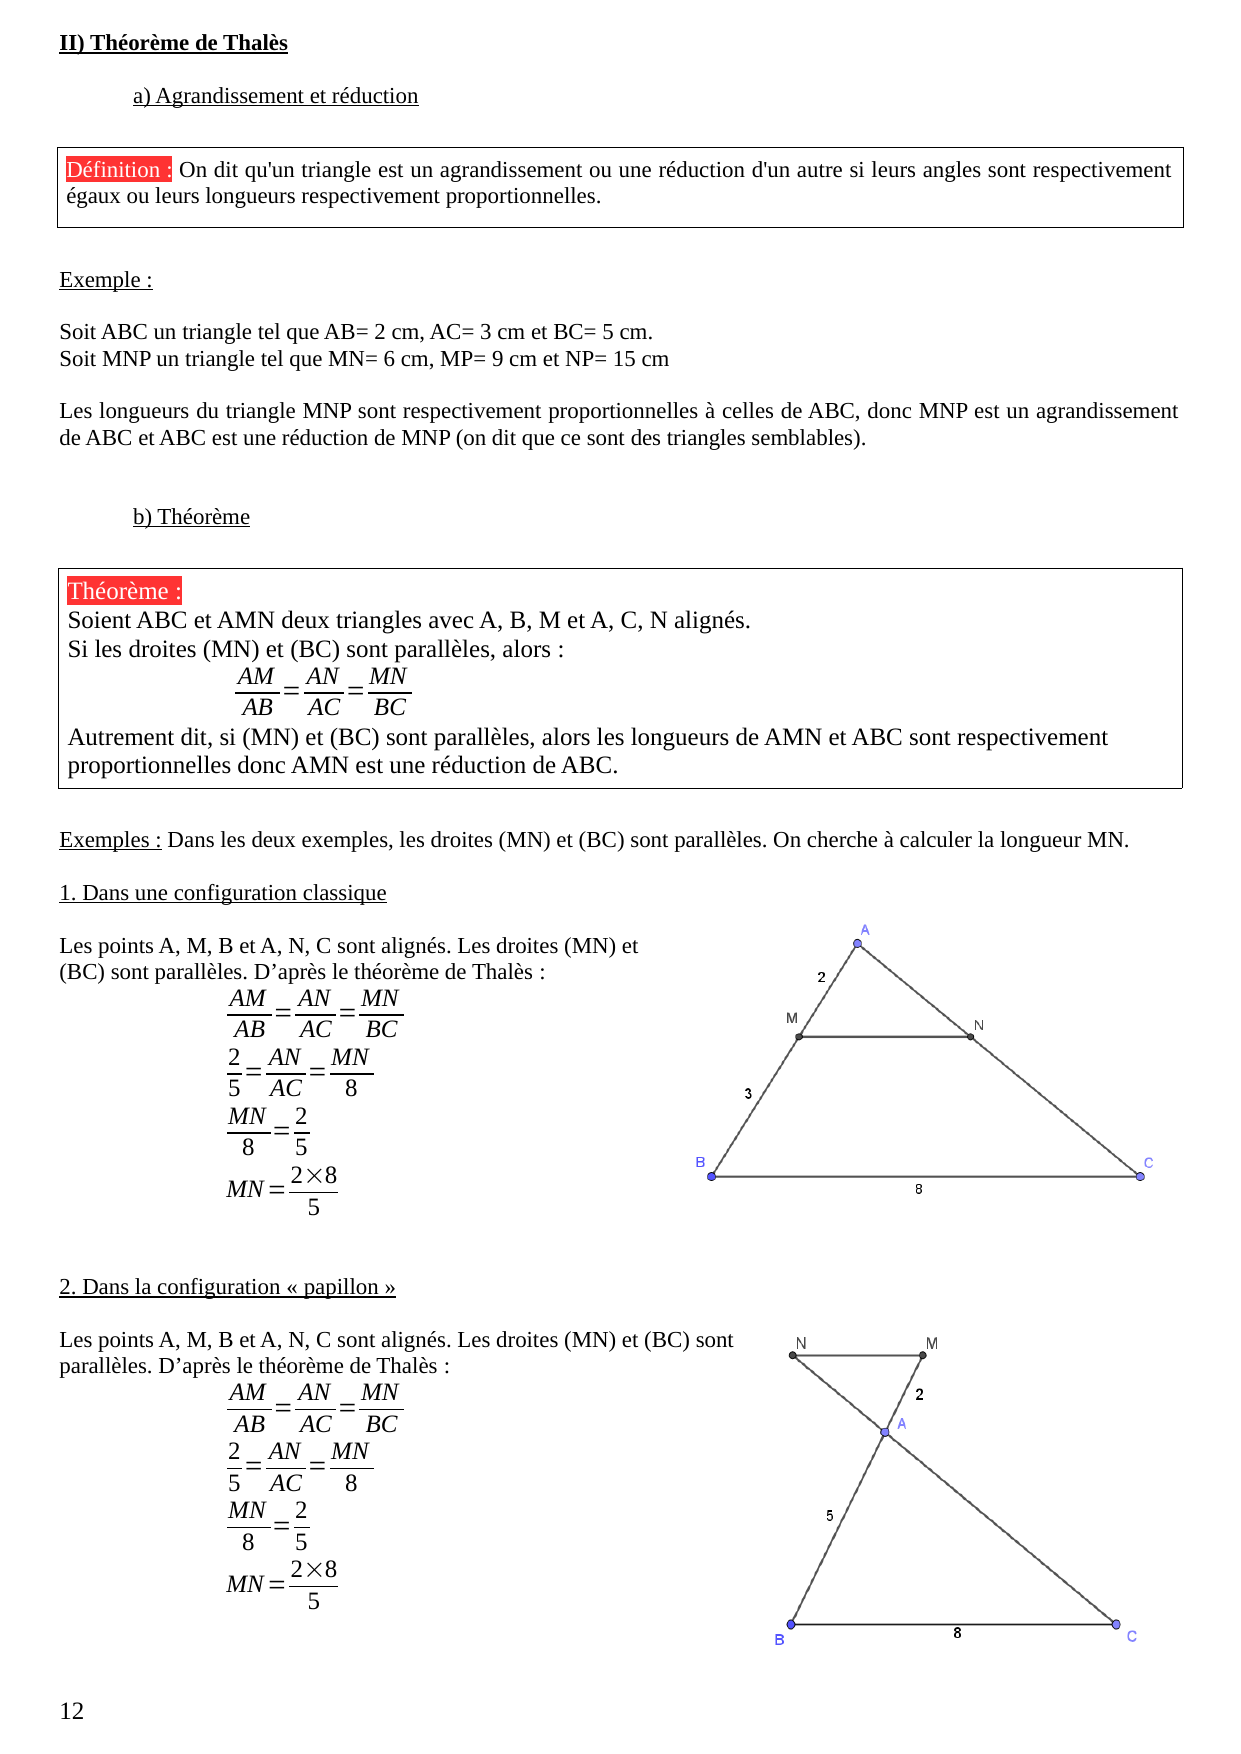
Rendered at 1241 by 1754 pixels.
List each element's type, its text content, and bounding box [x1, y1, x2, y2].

text Soit ABC un triangle tel que AB= 2 cm, AC= 3 cm et BC= 5 cm. [59, 318, 1181, 345]
picture [661, 890, 1181, 1215]
text Les points A, M, B et A, N, C sont alignés. Les droites (MN) et (BC) sont parallèles. D’après le théorème de Thalès : [59, 932, 661, 984]
text Soient ABC et AMN deux triangles avec A, B, M et A, C, N alignés. [67, 605, 1173, 634]
text Théorème : [67, 576, 1173, 605]
text Si les droites (MN) et (BC) sont parallèles, alors : [67, 634, 1173, 663]
text Définition : On dit qu'un triangle est un agrandissement ou une réduction d'un autre si leurs angles sont respectivement égaux ou leurs longueurs respectivement proportionnelles. [66, 156, 1174, 208]
picture [758, 1317, 1140, 1657]
text II) Théorème de Thalès [59, 29, 1181, 56]
text Exemple : [59, 266, 1181, 292]
text Exemples : Dans les deux exemples, les droites (MN) et (BC) sont parallèles. On cherche à calculer la longueur MN. [59, 826, 1181, 853]
text Autrement dit, si (MN) et (BC) sont parallèles, alors les longueurs de AMN et ABC sont respectivement proportionnelles donc AMN est une réduction de ABC. [67, 722, 1173, 779]
text b) Théorème [59, 503, 1181, 529]
text Soit MNP un triangle tel que MN= 6 cm, MP= 9 cm et NP= 15 cm [59, 345, 1181, 371]
text 2. Dans la configuration « papillon » [59, 1273, 1181, 1300]
text Les points A, M, B et A, N, C sont alignés. Les droites (MN) et (BC) sont parallèles. D’après le théorème de Thalès : [59, 1326, 758, 1379]
text a) Agrandissement et réduction [59, 82, 1181, 108]
text 1. Dans une configuration classique [59, 879, 1181, 905]
text Les longueurs du triangle MNP sont respectivement proportionnelles à celles de ABC, donc MNP est un agrandissement de ABC et ABC est une réduction de MNP (on dit que ce sont des triangles semblables). [59, 397, 1181, 450]
